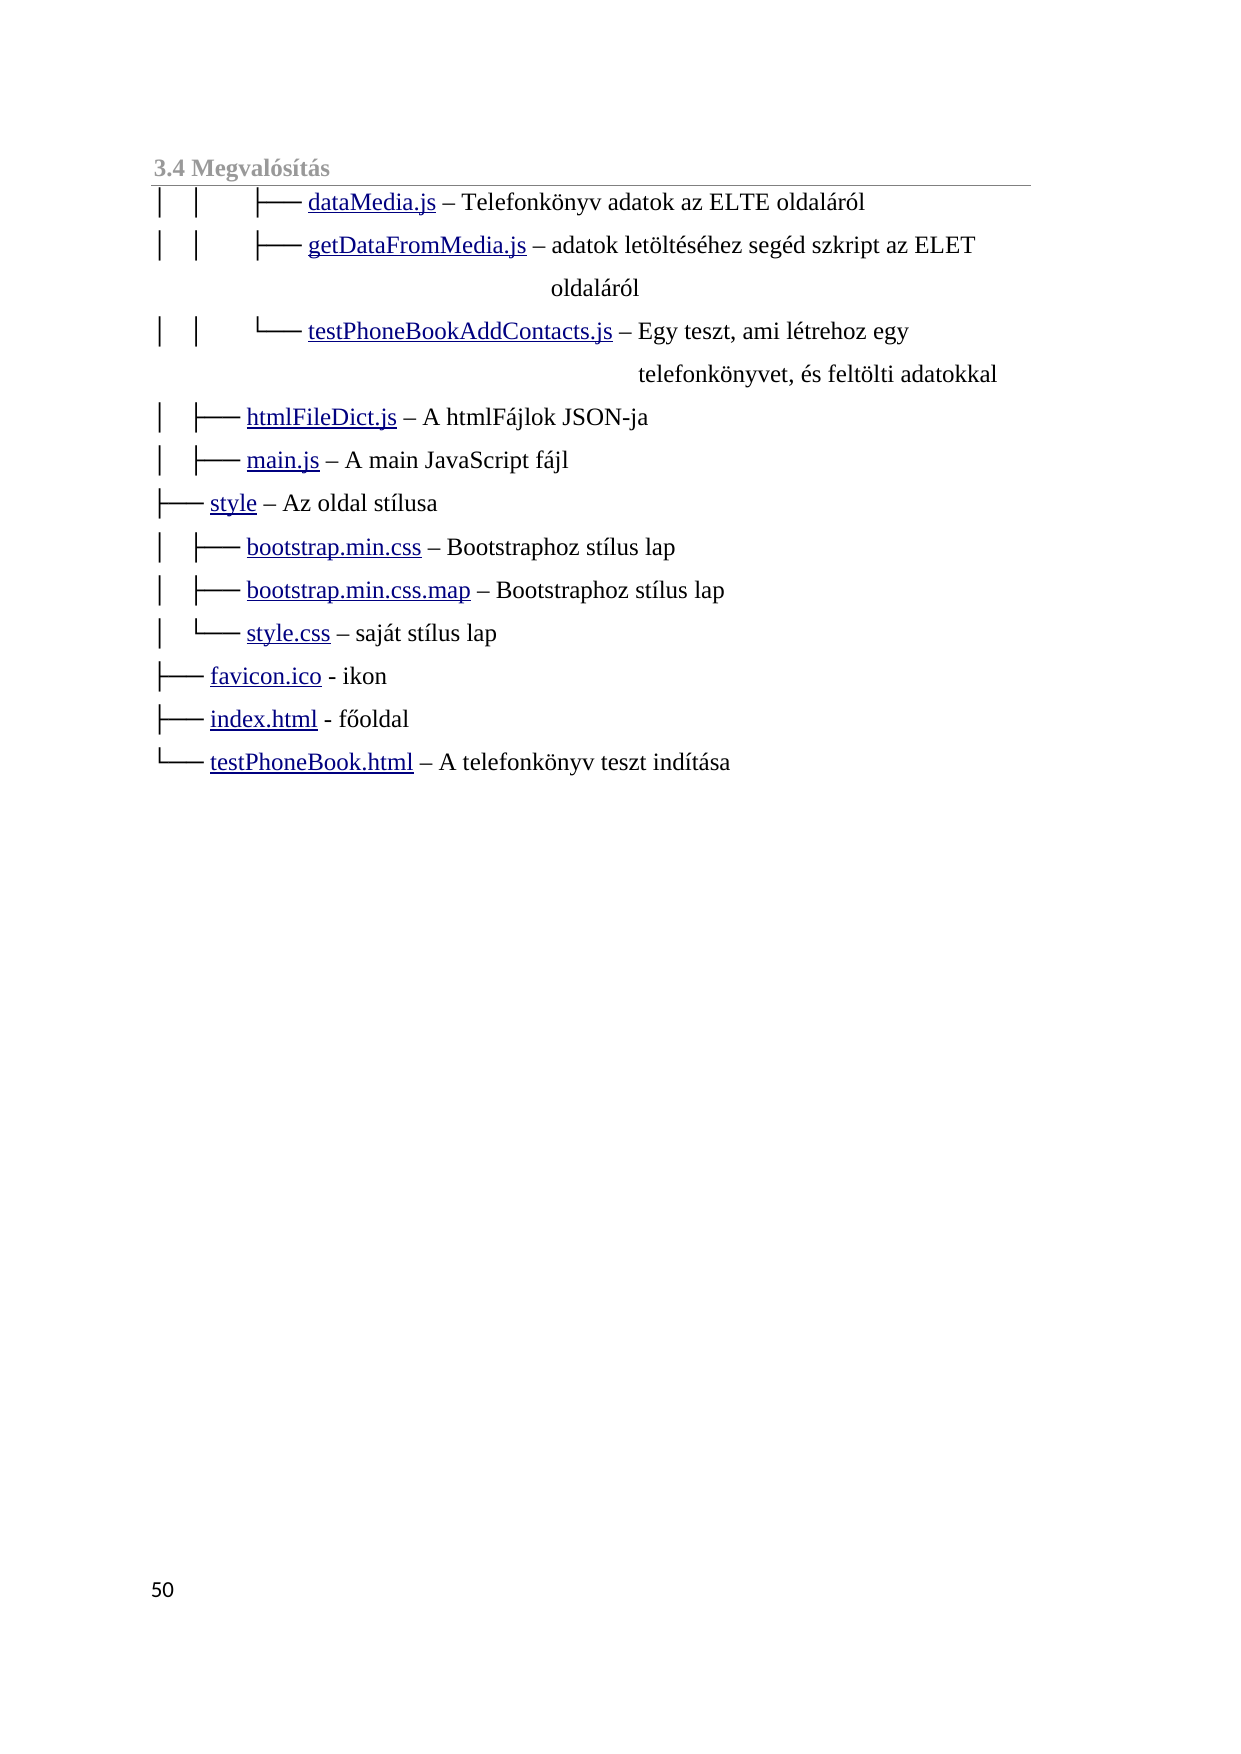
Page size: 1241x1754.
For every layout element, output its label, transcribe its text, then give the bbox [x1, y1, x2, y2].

text │ │ ├── dataMedia.js – Telefonkönyv adatok az ELTE oldaláról │ │ ├── getDataFromMedia.js – adatok letöltéséhez segéd szkript az ELET oldaláról │ │ └── testPhoneBookAddContacts.js – Egy teszt, ami létrehoz egy telefonkönyvet, és feltölti adatokkal │ ├── htmlFileDict.js – A htmlFájlok JSON-ja │ ├── main.js – A main JavaScript fájl ├── style – Az oldal stílusa │ ├── bootstrap.min.css – Bootstraphoz stílus lap │ ├── bootstrap.min.css.map – Bootstraphoz stílus lap │ └── style.css – saját stílus lap ├── favicon.ico - ikon ├── index.html - főoldal └── testPhoneBook.html – A telefonkönyv teszt indítása [151, 187, 1031, 776]
